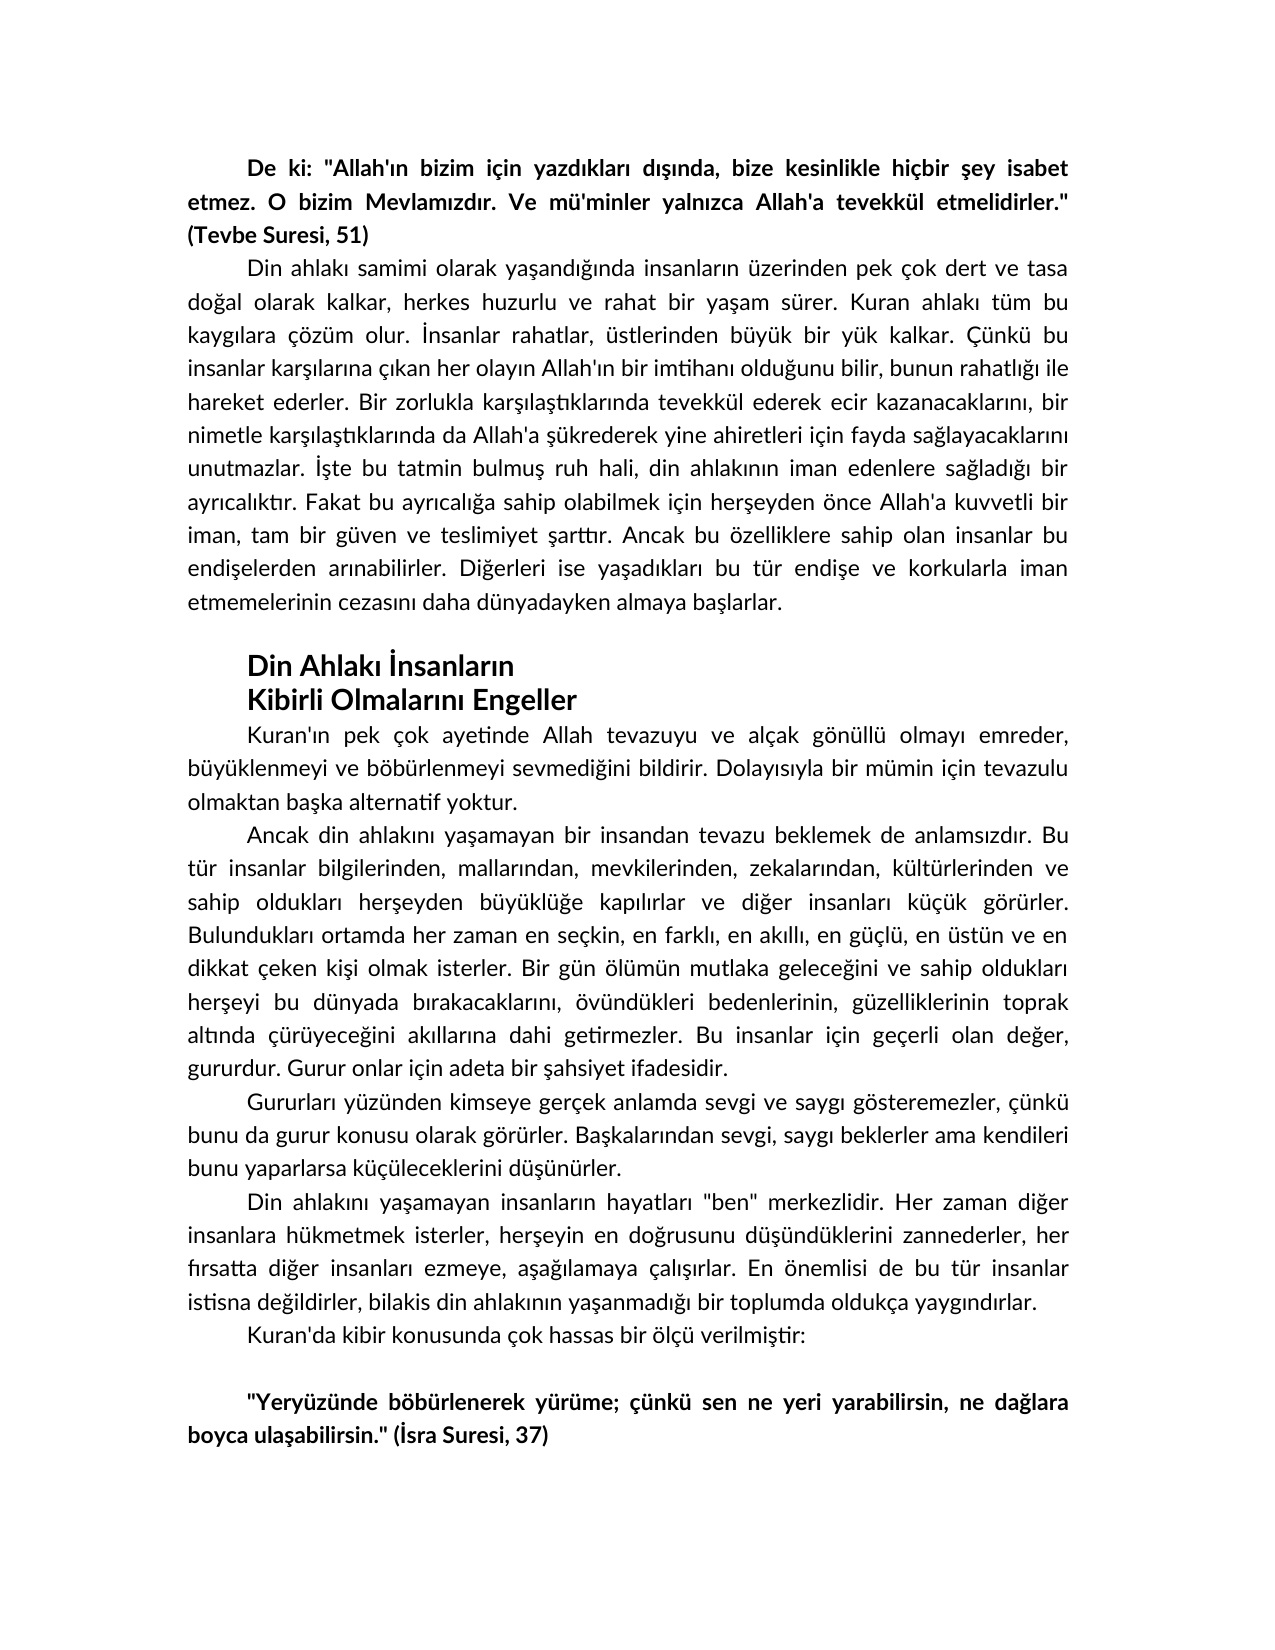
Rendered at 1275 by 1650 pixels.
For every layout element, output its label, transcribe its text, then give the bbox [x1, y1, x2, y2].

text Kuran'da kibir konusunda çok hassas bir ölçü verilmiştir: [187, 1317, 1070, 1350]
text Kuran'ın pek çok ayetinde Allah tevazuyu ve alçak gönüllü olmayı emreder, büyüklenmeyi ve böbürlenmeyi sevmediğini bildirir. Dolayısıyla bir mümin için tevazulu olmaktan başka alternatif yoktur. [187, 717, 1070, 817]
text Kibirli Olmalarını Engeller [187, 683, 1070, 717]
text Ancak din ahlakını yaşamayan bir insandan tevazu beklemek de anlamsızdır. Bu tür insanlar bilgilerinden, mallarından, mevkilerinden, zekalarından, kültürlerinden ve sahip oldukları herşeyden büyüklüğe kapılırlar ve diğer insanları küçük görürler. Bulundukları ortamda her zaman en seçkin, en farklı, en akıllı, en güçlü, en üstün ve en dikkat çeken kişi olmak isterler. Bir gün ölümün mutlaka geleceğini ve sahip oldukları herşeyi bu dünyada bırakacaklarını, övündükleri bedenlerinin, güzelliklerinin toprak altında çürüyeceğini akıllarına dahi getirmezler. Bu insanlar için geçerli olan değer, gururdur. Gurur onlar için adeta bir şahsiyet ifadesidir. [187, 817, 1070, 1083]
text De ki: "Allah'ın bizim için yazdıkları dışında, bize kesinlikle hiçbir şey isabet etmez. O bizim Mevlamızdır. Ve mü'minler yalnızca Allah'a tevekkül etmelidirler." (Tevbe Suresi, 51) [187, 150, 1070, 250]
text Din Ahlakı İnsanların [187, 650, 1070, 683]
text Gururları yüzünden kimseye gerçek anlamda sevgi ve saygı gösteremezler, çünkü bunu da gurur konusu olarak görürler. Başkalarından sevgi, saygı beklerler ama kendileri bunu yaparlarsa küçüleceklerini düşünürler. [187, 1083, 1070, 1183]
text Din ahlakını yaşamayan insanların hayatları "ben" merkezlidir. Her zaman diğer insanlara hükmetmek isterler, herşeyin en doğrusunu düşündüklerini zannederler, her fırsatta diğer insanları ezmeye, aşağılamaya çalışırlar. En önemlisi de bu tür insanlar istisna değildirler, bilakis din ahlakının yaşanmadığı bir toplumda oldukça yaygındırlar. [187, 1183, 1070, 1317]
text "Yeryüzünde böbürlenerek yürüme; çünkü sen ne yeri yarabilirsin, ne dağlara boyca ulaşabilirsin." (İsra Suresi, 37) [187, 1383, 1070, 1450]
text Din ahlakı samimi olarak yaşandığında insanların üzerinden pek çok dert ve tasa doğal olarak kalkar, herkes huzurlu ve rahat bir yaşam sürer. Kuran ahlakı tüm bu kaygılara çözüm olur. İnsanlar rahatlar, üstlerinden büyük bir yük kalkar. Çünkü bu insanlar karşılarına çıkan her olayın Allah'ın bir imtihanı olduğunu bilir, bunun rahatlığı ile hareket ederler. Bir zorlukla karşılaştıklarında tevekkül ederek ecir kazanacaklarını, bir nimetle karşılaştıklarında da Allah'a şükrederek yine ahiretleri için fayda sağlayacaklarını unutmazlar. İşte bu tatmin bulmuş ruh hali, din ahlakının iman edenlere sağladığı bir ayrıcalıktır. Fakat bu ayrıcalığa sahip olabilmek için herşeyden önce Allah'a kuvvetli bir iman, tam bir güven ve teslimiyet şarttır. Ancak bu özelliklere sahip olan insanlar bu endişelerden arınabilirler. Diğerleri ise yaşadıkları bu tür endişe ve korkularla iman etmemelerinin cezasını daha dünyadayken almaya başlarlar. [187, 250, 1070, 617]
